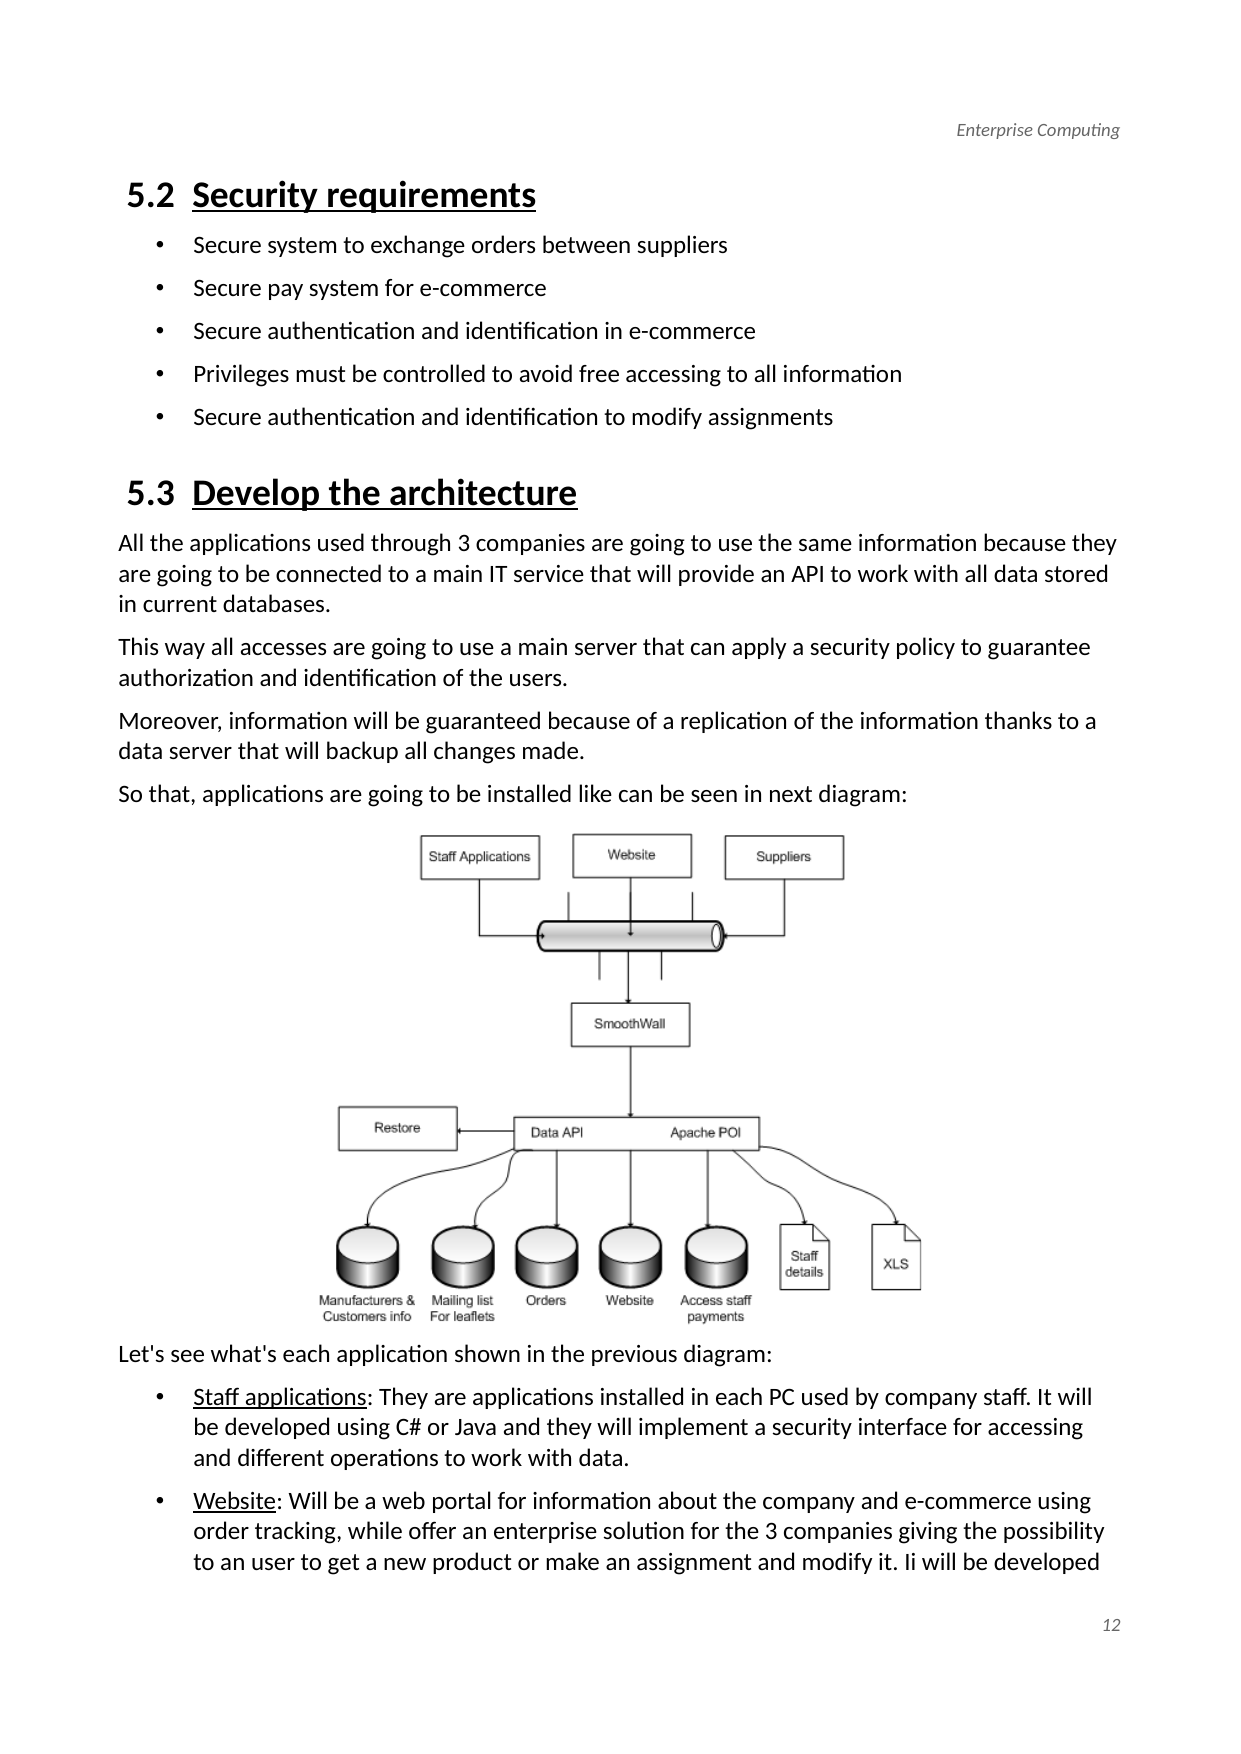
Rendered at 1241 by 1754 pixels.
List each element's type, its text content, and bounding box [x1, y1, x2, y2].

list Secure pay system for e-commerce [156, 272, 1122, 302]
list Website: Will be a web portal for information about the company and e-commerce using order tracking, while offer an enterprise solution for the 3 companies giving the possibility to an user to get a new product or make an assignment and modify it. Ii will be developed [156, 1485, 1122, 1576]
text All the applications used through 3 companies are going to use the same information because they are going to be connected to a main IT service that will provide an API to work with all data stored in current databases. [118, 527, 1122, 619]
list Secure system to exchange orders between suppliers [156, 229, 1122, 259]
text So that, applications are going to be installed like can be seen in next diagram: [118, 778, 1122, 809]
text Moreover, information will be guaranteed because of a replication of the information thanks to a data server that will backup all changes made. [118, 705, 1122, 766]
list Staff applications: They are applications installed in each PC used by company staff. It will be developed using C# or Java and they will implement a security interface for accessing and different operations to work with data. [156, 1381, 1122, 1472]
subtitle Security requirements [118, 171, 1122, 216]
text This way all accesses are going to use a main server that can apply a security policy to guarantee authorization and identification of the users. [118, 631, 1122, 692]
list Secure authentication and identification to modify assignments [156, 401, 1122, 431]
text Let's see what's each application shown in the previous diagram: [118, 821, 1122, 1368]
list Privileges must be controlled to avoid free accessing to all information [156, 358, 1122, 388]
subtitle Develop the architecture [118, 469, 1122, 515]
picture [319, 833, 922, 1326]
list Secure authentication and identification in e-commerce [156, 315, 1122, 345]
